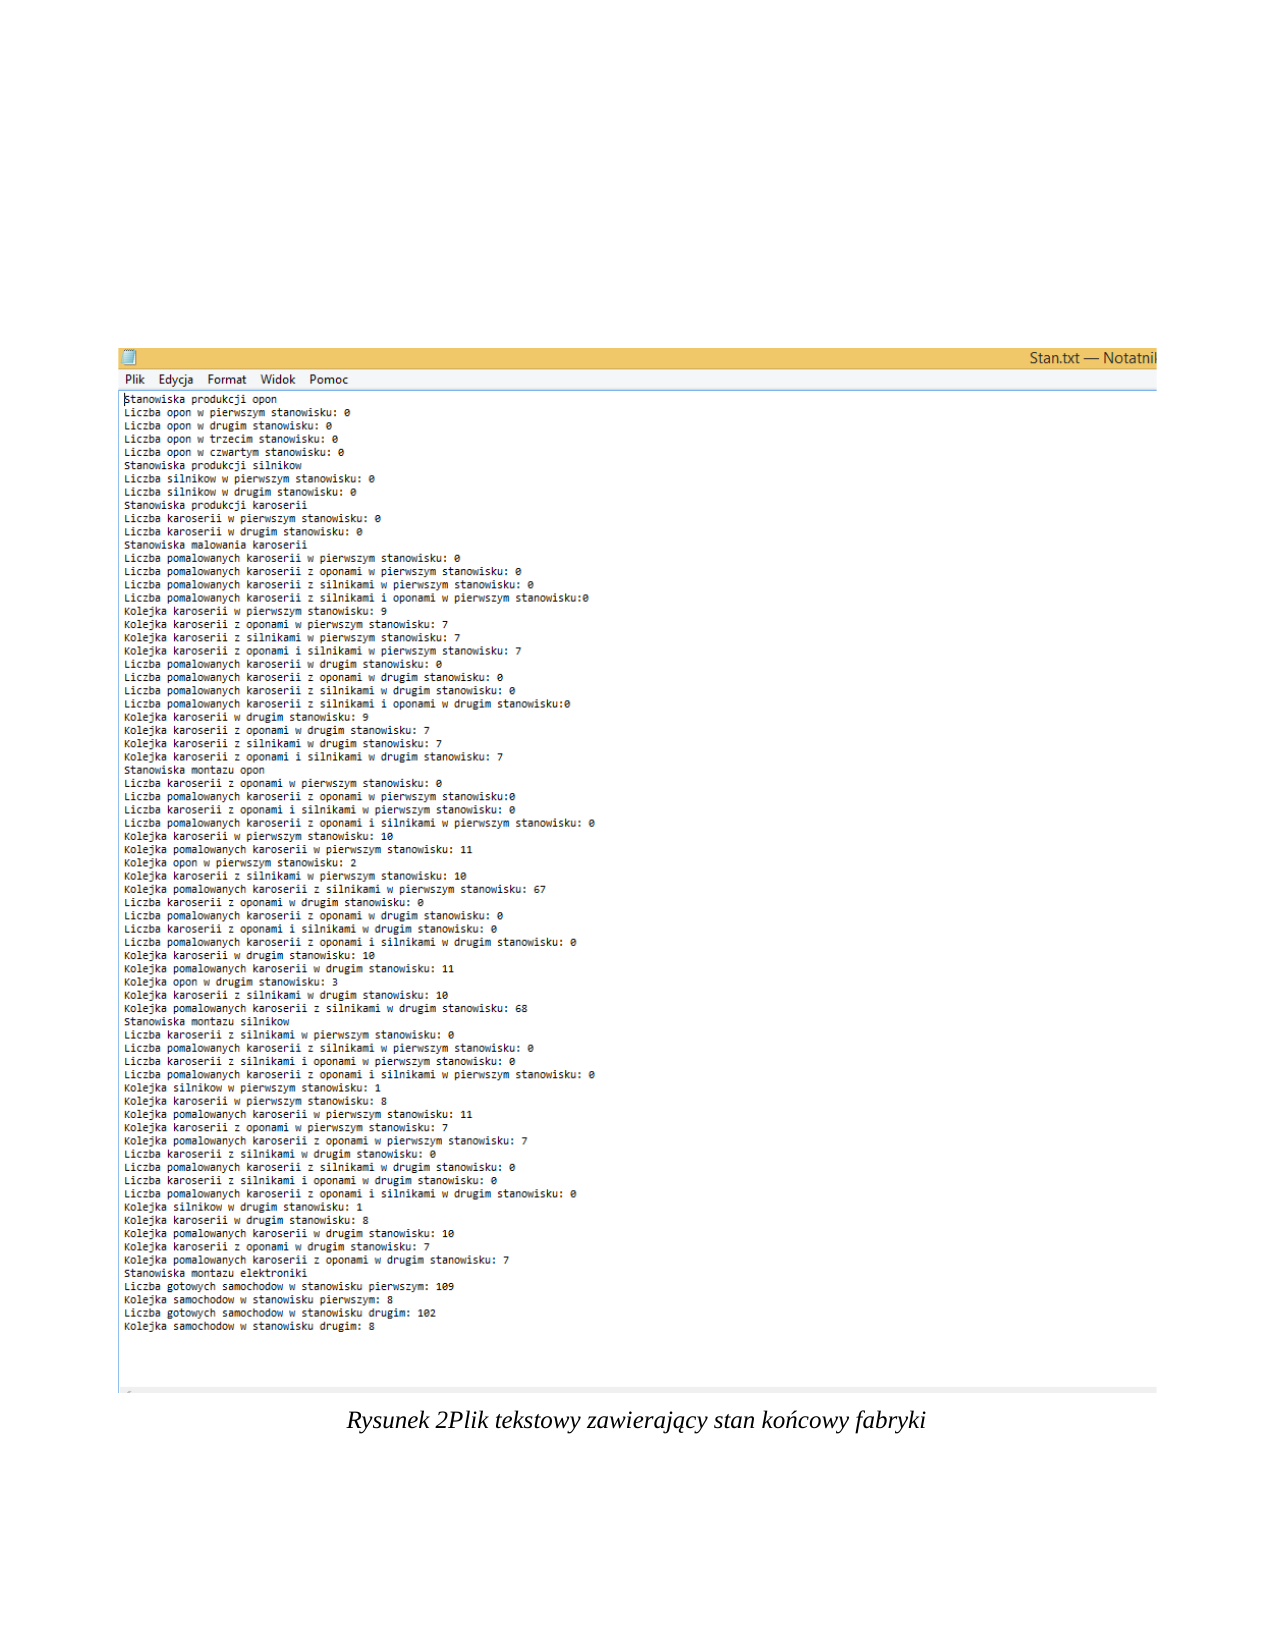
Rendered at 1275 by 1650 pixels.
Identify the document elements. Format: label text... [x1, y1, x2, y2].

text Rysunek 2Plik tekstowy zawierający stan końcowy fabryki [118, 1405, 1157, 1433]
